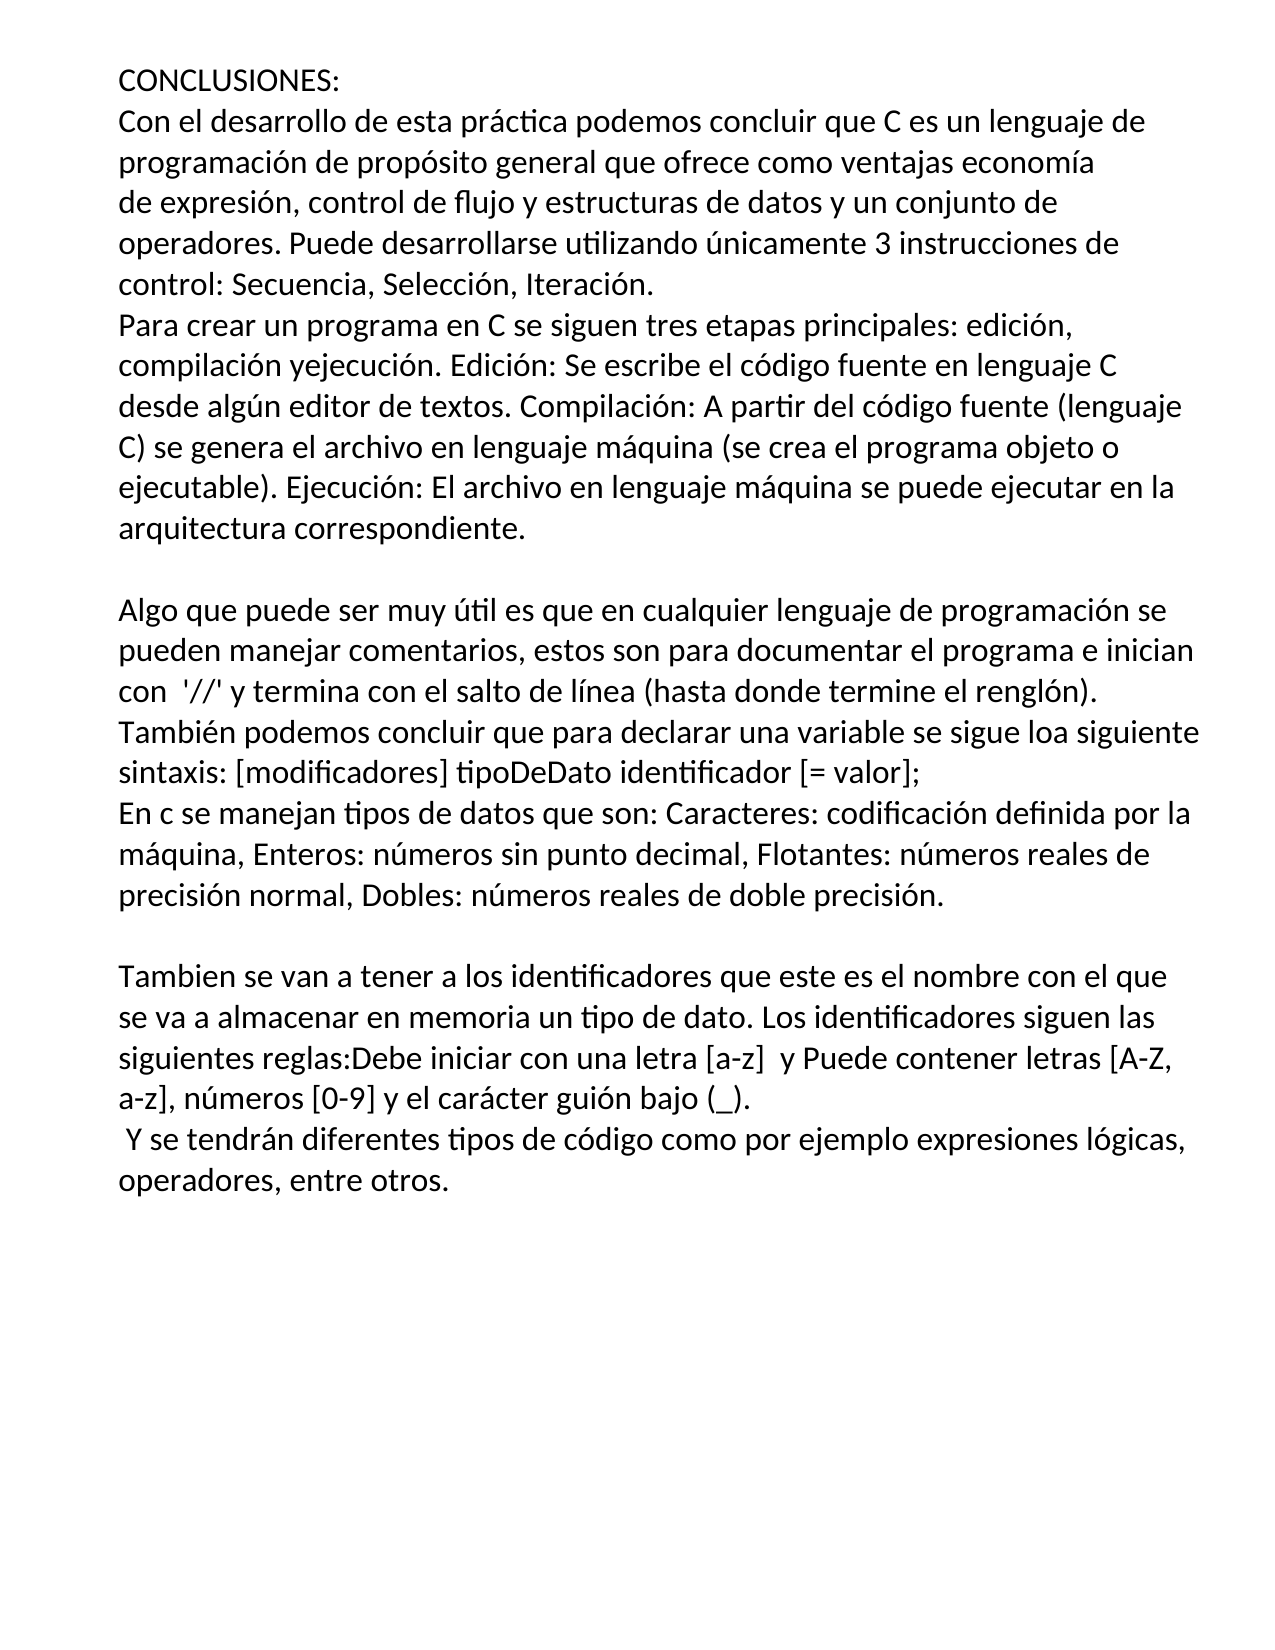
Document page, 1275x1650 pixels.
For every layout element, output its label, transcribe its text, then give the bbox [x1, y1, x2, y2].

text Con el desarrollo de esta práctica podemos concluir que C es un lenguaje de programación de propósito general que ofrece como ventajas economía [118, 100, 1205, 181]
text de expresión, control de flujo y estructuras de datos y un conjunto de operadores. Puede desarrollarse utilizando únicamente 3 instrucciones de control: Secuencia, Selección, Iteración. [118, 181, 1205, 303]
text CONCLUSIONES: [118, 59, 1205, 100]
text Para crear un programa en C se siguen tres etapas principales: edición, compilación yejecución. Edición: Se escribe el código fuente en lenguaje C desde algún editor de textos. Compilación: A partir del código fuente (lenguaje C) se genera el archivo en lenguaje máquina (se crea el programa objeto o ejecutable). Ejecución: El archivo en lenguaje máquina se puede ejecutar en la arquitectura correspondiente. [118, 303, 1205, 589]
text Tambien se van a tener a los identificadores que este es el nombre con el que se va a almacenar en memoria un tipo de dato. Los identificadores siguen las siguientes reglas:Debe iniciar con una letra [a-z] y Puede contener letras [A-Z, a-z], números [0-9] y el carácter guión bajo (_). [118, 955, 1205, 1118]
text Algo que puede ser muy útil es que en cualquier lenguaje de programación se pueden manejar comentarios, estos son para documentar el programa e inician con '//' y termina con el salto de línea (hasta donde termine el renglón). [118, 589, 1205, 711]
text También podemos concluir que para declarar una variable se sigue loa siguiente sintaxis: [modificadores] tipoDeDato identificador [= valor]; [118, 711, 1205, 792]
text Y se tendrán diferentes tipos de código como por ejemplo expresiones lógicas, operadores, entre otros. [118, 1118, 1205, 1199]
text En c se manejan tipos de datos que son: Caracteres: codificación definida por la máquina, Enteros: números sin punto decimal, Flotantes: números reales de precisión normal, Dobles: números reales de doble precisión. [118, 792, 1205, 914]
